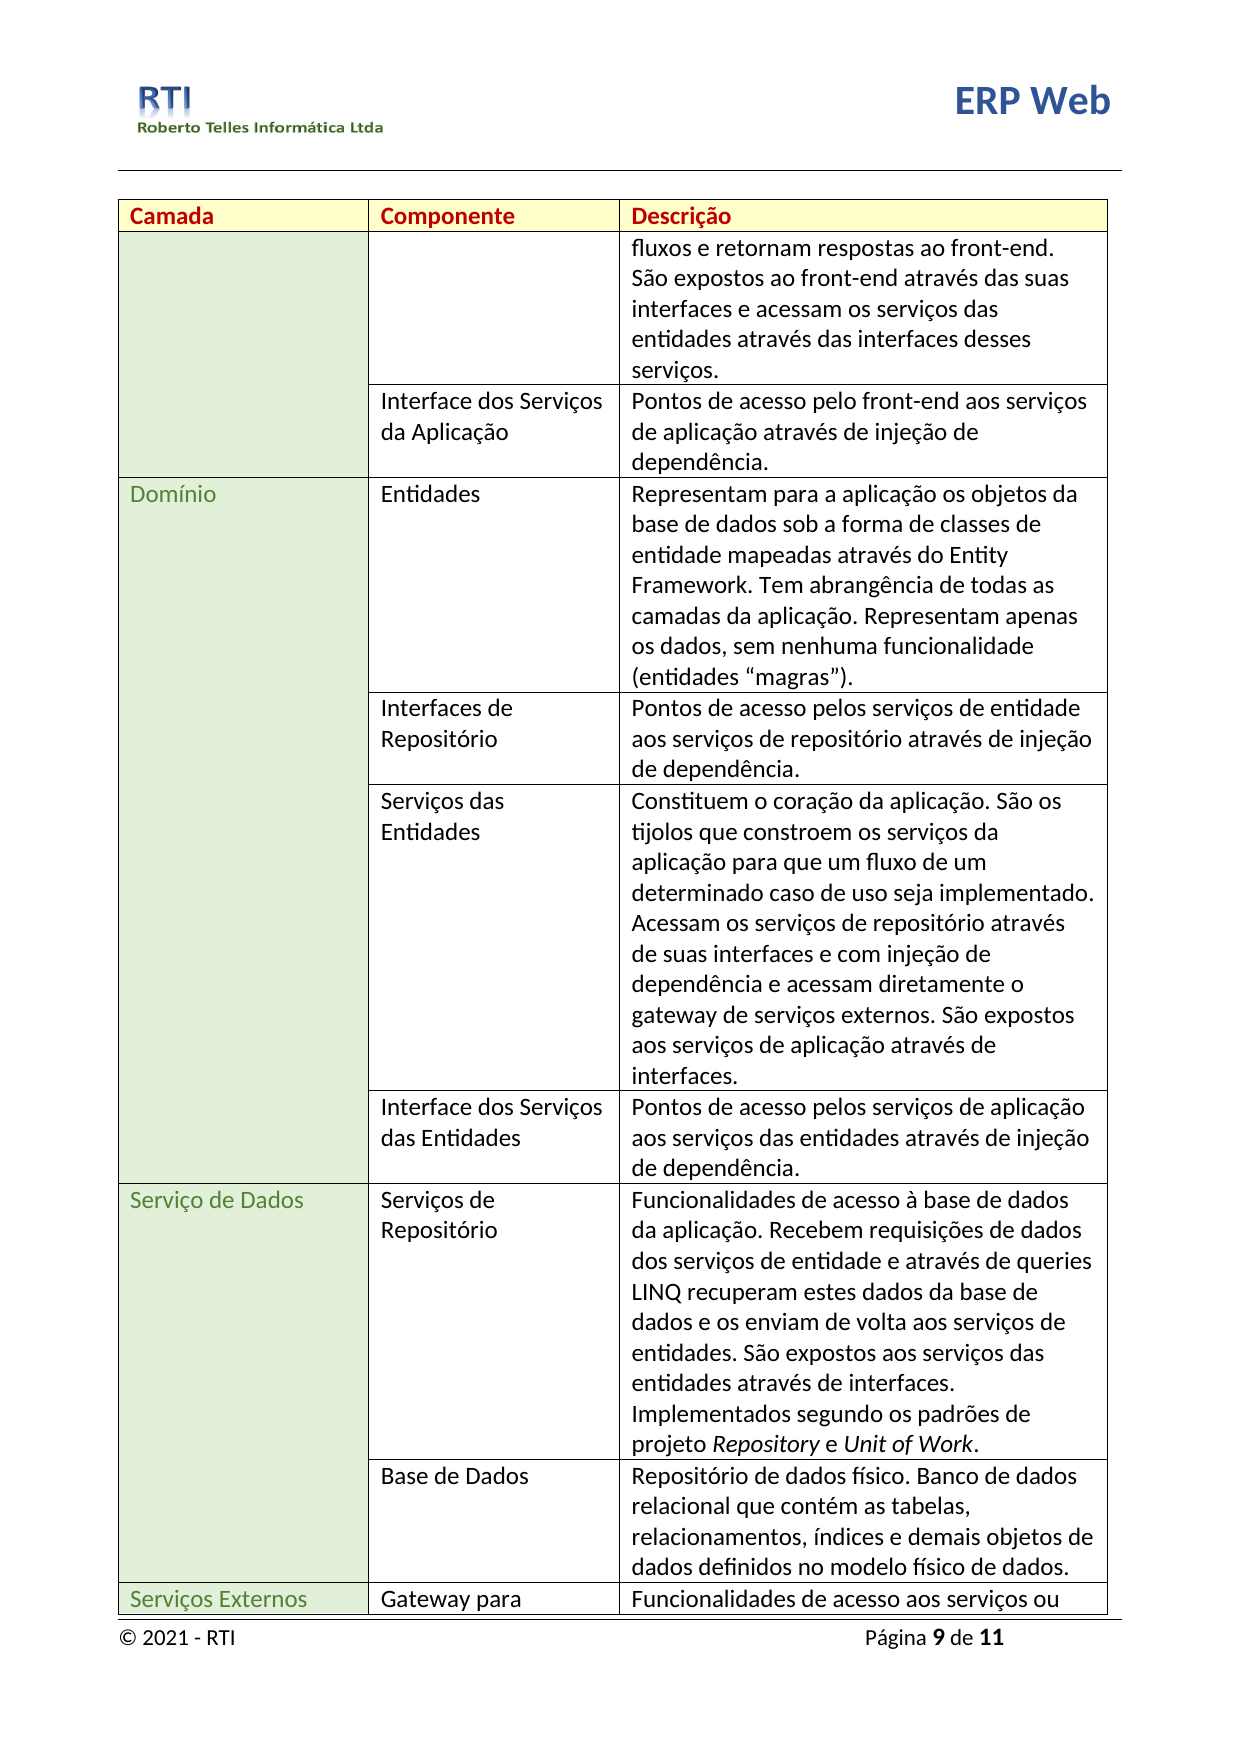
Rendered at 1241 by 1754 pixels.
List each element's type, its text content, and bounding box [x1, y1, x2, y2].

table_cell Base de Dados [369, 1460, 619, 1582]
table_cell Serviços das Entidades [369, 785, 619, 1090]
table_cell Representam para a aplicação os objetos da base de dados sob a forma de classes de entidade mapeadas através do Entity Framework. Tem abrangência de todas as camadas da aplicação. Representam apenas os dados, sem nenhuma funcionalidade (entidades “magras”). [620, 478, 1107, 692]
table_header Descrição [620, 200, 1107, 231]
table_cell Pontos de acesso pelo front-end aos serviços de aplicação através de injeção de dependência. [620, 385, 1107, 477]
table_cell Pontos de acesso pelos serviços de aplicação aos serviços das entidades através de injeção de dependência. [620, 1091, 1107, 1183]
table_header Camada [119, 200, 368, 231]
table_cell Domínio [119, 478, 368, 1183]
table_cell Funcionalidades de acesso à base de dados da aplicação. Recebem requisições de dados dos serviços de entidade e através de queries LINQ recuperam estes dados da base de dados e os enviam de volta aos serviços de entidades. São expostos aos serviços das entidades através de interfaces. Implementados segundo os padrões de projeto Repository e Unit of Work. [620, 1184, 1107, 1459]
table_cell Interface dos Serviços da Aplicação [369, 385, 619, 477]
table_cell Pontos de acesso pelos serviços de entidade aos serviços de repositório através de injeção de dependência. [620, 693, 1107, 784]
table_cell [369, 232, 619, 384]
table_cell Entidades [369, 478, 619, 692]
table_cell Interfaces de Repositório [369, 693, 619, 784]
table_cell Serviço de Dados [119, 1184, 368, 1582]
table_cell [119, 232, 368, 477]
table_cell Interface dos Serviços das Entidades [369, 1091, 619, 1183]
table_cell Gateway para [369, 1583, 619, 1613]
table_cell Funcionalidades de acesso aos serviços ou [620, 1583, 1107, 1613]
table_cell Constituem o coração da aplicação. São os tijolos que constroem os serviços da aplicação para que um fluxo de um determinado caso de uso seja implementado. Acessam os serviços de repositório através de suas interfaces e com injeção de dependência e acessam diretamente o gateway de serviços externos. São expostos aos serviços de aplicação através de interfaces. [620, 785, 1107, 1090]
table_cell fluxos e retornam respostas ao front-end. São expostos ao front-end através das suas interfaces e acessam os serviços das entidades através das interfaces desses serviços. [620, 232, 1107, 384]
table_cell Serviços de Repositório [369, 1184, 619, 1459]
picture [129, 73, 399, 140]
table_cell Serviços Externos [119, 1583, 368, 1613]
table_header Componente [369, 200, 619, 231]
table_cell Repositório de dados físico. Banco de dados relacional que contém as tabelas, relacionamentos, índices e demais objetos de dados definidos no modelo físico de dados. [620, 1460, 1107, 1582]
